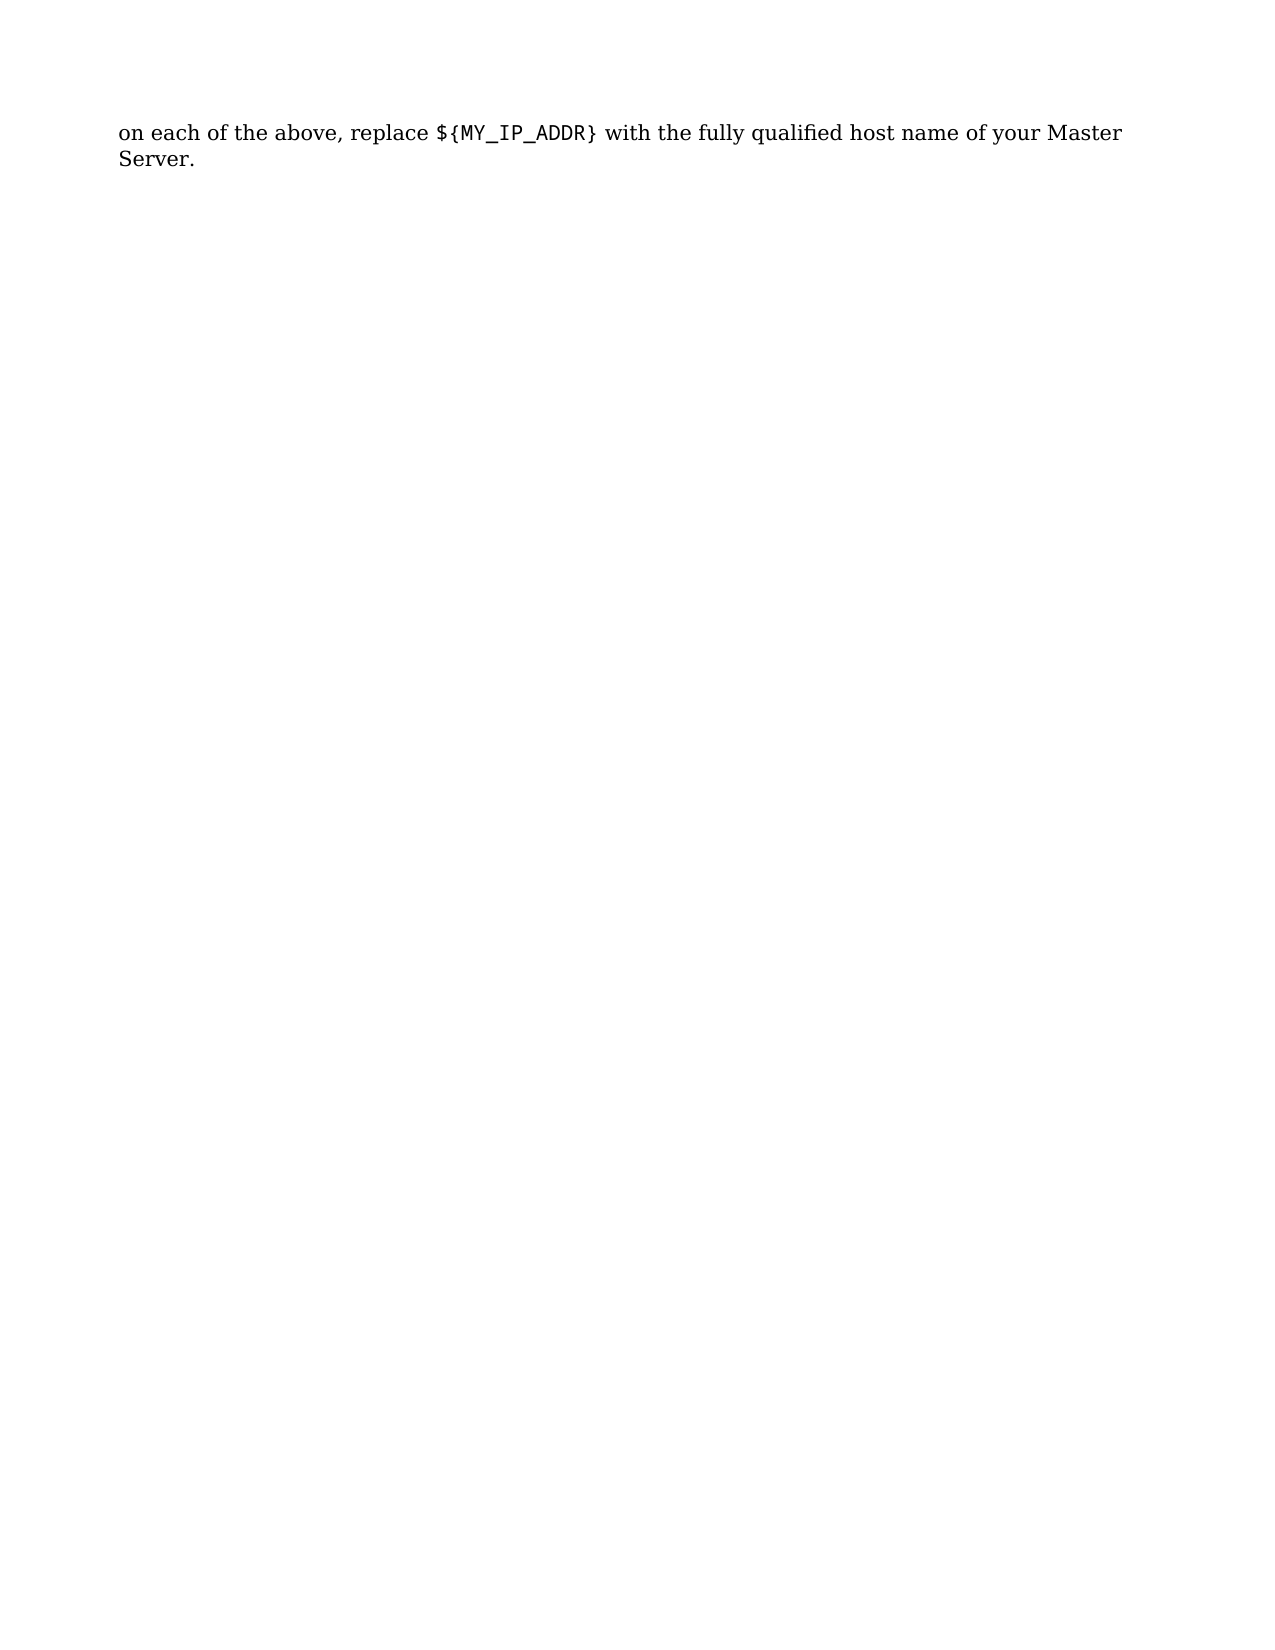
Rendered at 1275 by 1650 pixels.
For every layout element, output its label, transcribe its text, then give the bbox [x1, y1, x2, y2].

text on each of the above, replace ${MY_IP_ADDR} with the fully qualified host name of your Master Server. [118, 118, 1157, 171]
